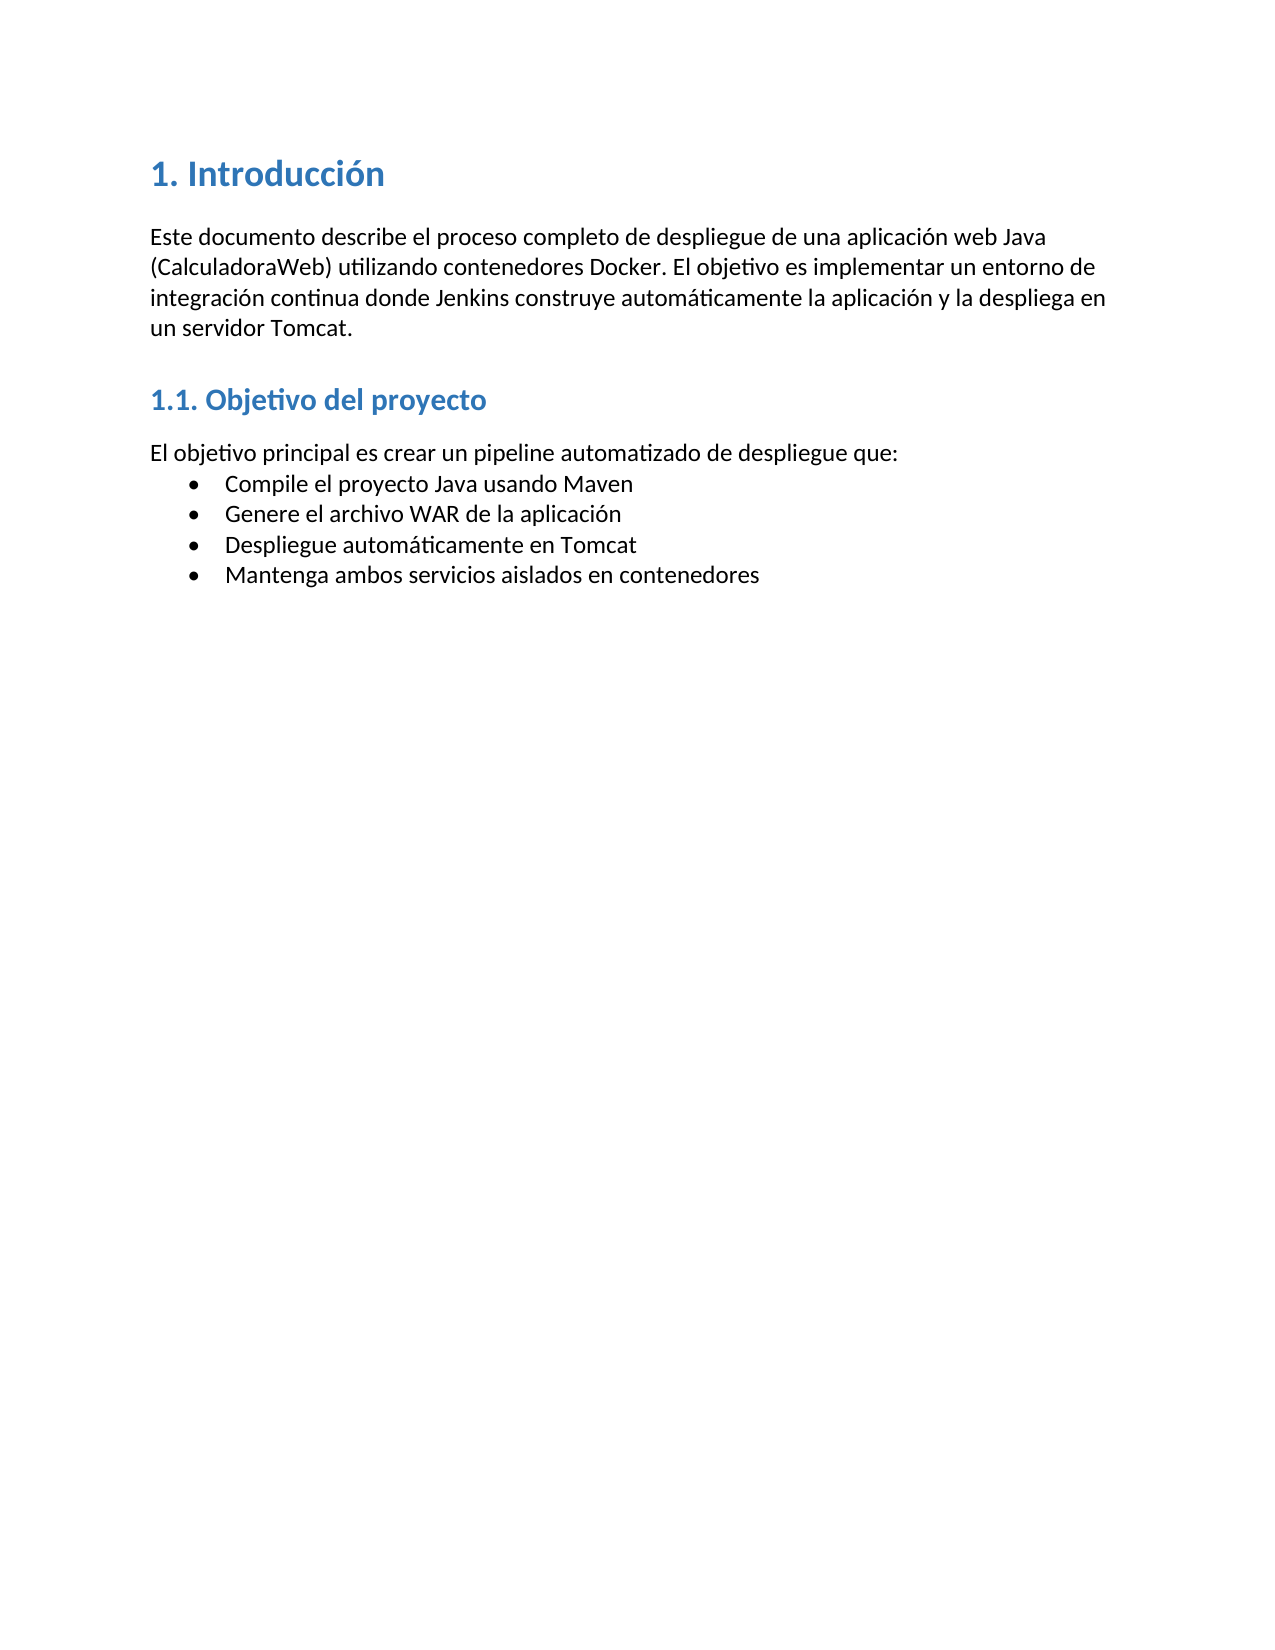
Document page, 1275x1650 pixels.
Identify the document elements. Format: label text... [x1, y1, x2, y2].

text Este documento describe el proceso completo de despliegue de una aplicación web Java (CalculadoraWeb) utilizando contenedores Docker. El objetivo es implementar un entorno de integración continua donde Jenkins construye automáticamente la aplicación y la despliega en un servidor Tomcat. [150, 221, 1125, 343]
list Compile el proyecto Java usando Maven [187, 468, 1125, 498]
list Mantenga ambos servicios aislados en contenedores [187, 559, 1125, 590]
text El objetivo principal es crear un pipeline automatizado de despliegue que: [150, 437, 1125, 468]
subtitle 1.1. Objetivo del proyecto [150, 380, 1125, 418]
list Despliegue automáticamente en Tomcat [187, 529, 1125, 559]
list Genere el archivo WAR de la aplicación [187, 498, 1125, 529]
subtitle 1. Introducción [150, 150, 1125, 196]
